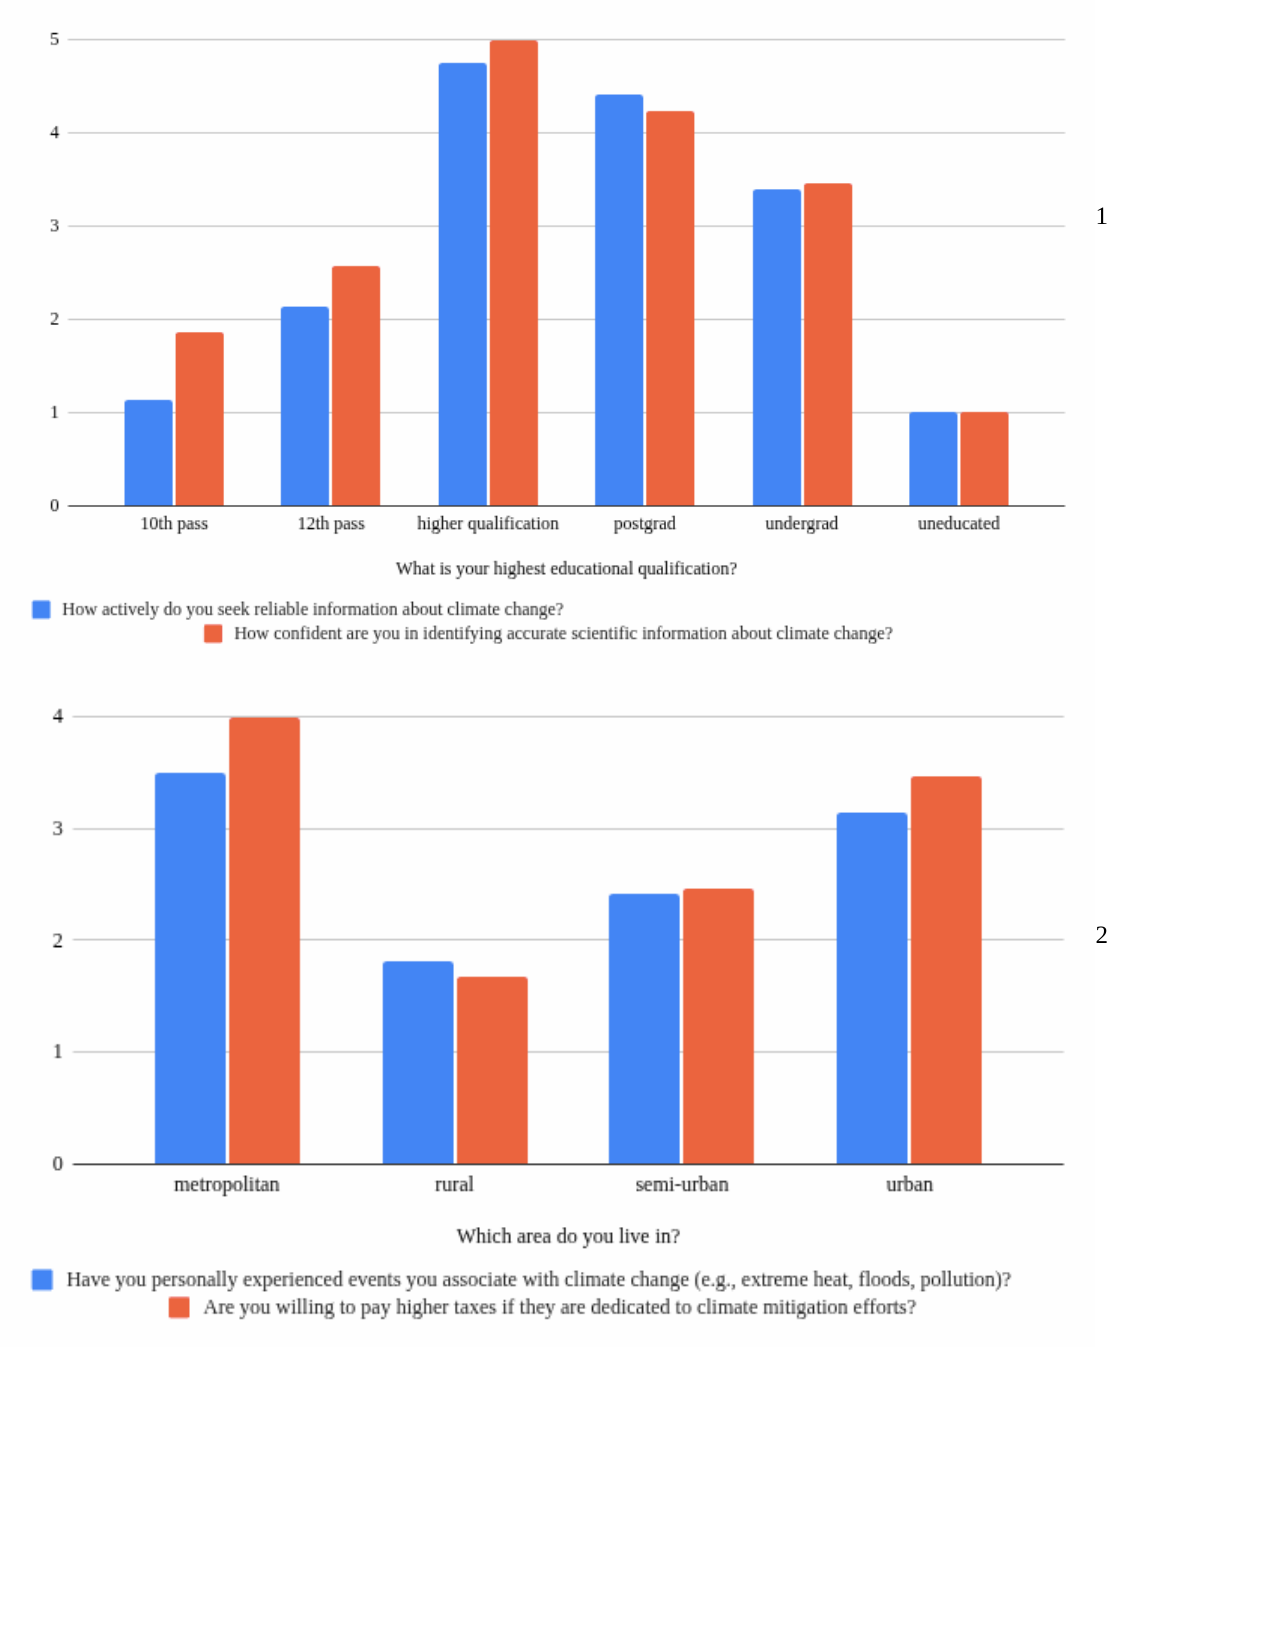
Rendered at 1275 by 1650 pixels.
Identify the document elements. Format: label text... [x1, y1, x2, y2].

text 2 [1096, 920, 1275, 949]
picture [0, 0, 1096, 1347]
text 1 [1096, 201, 1275, 230]
